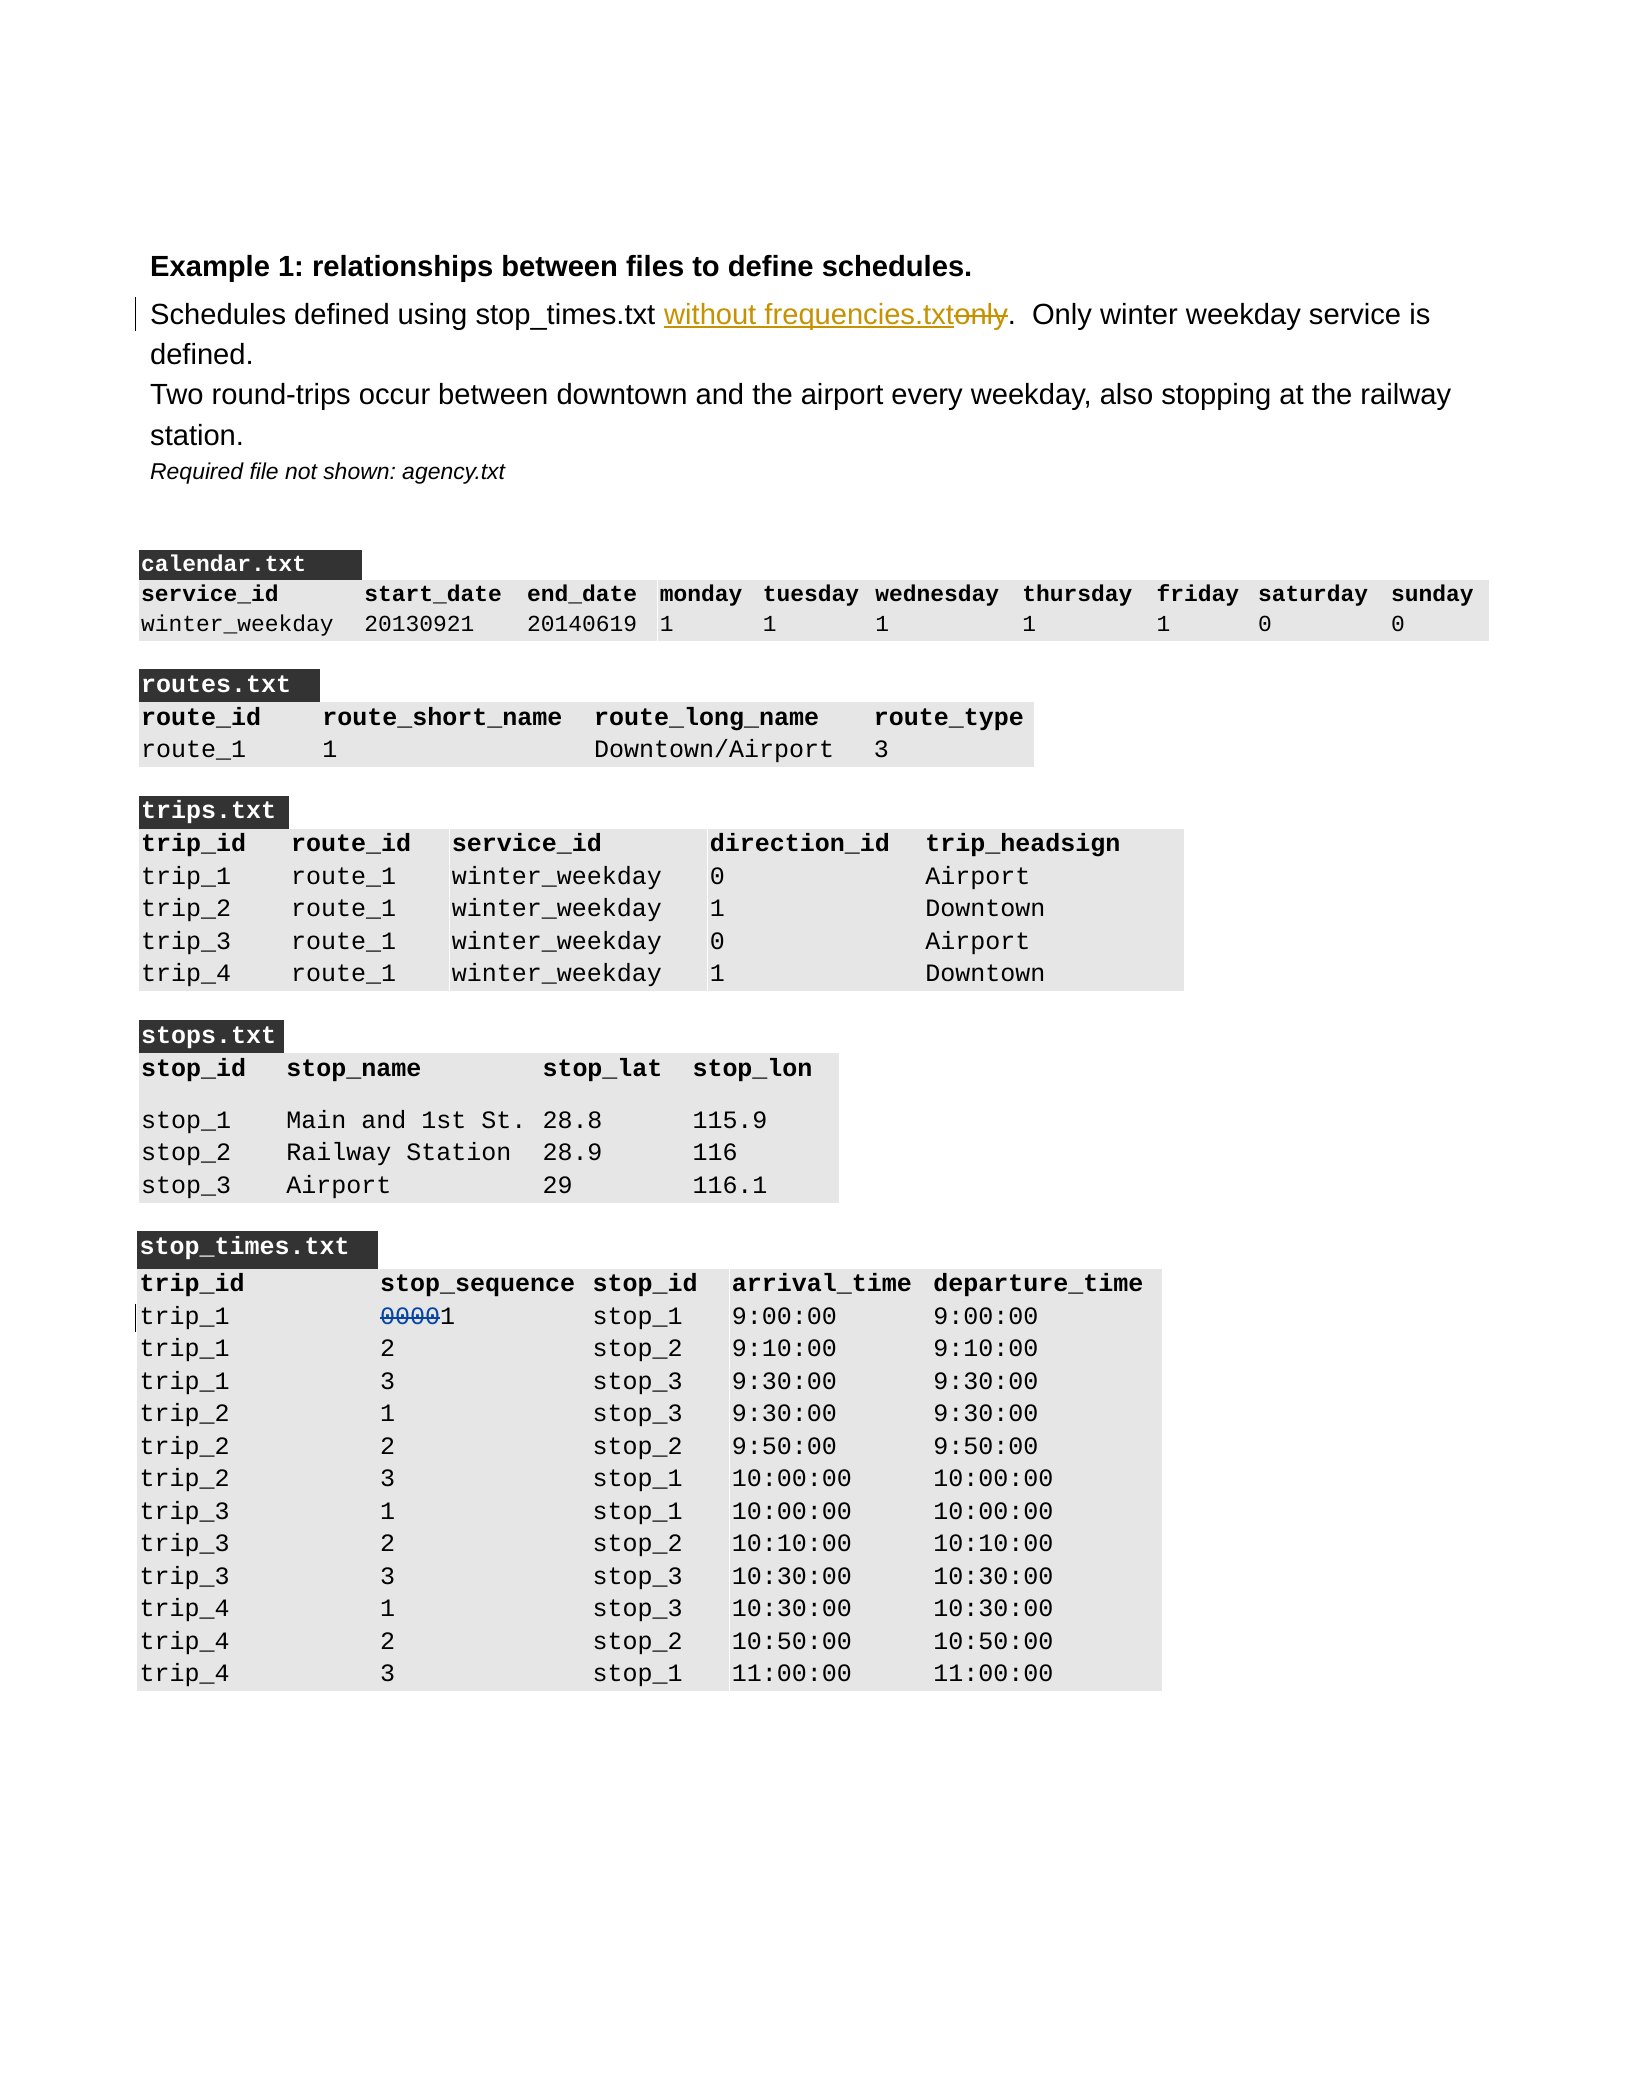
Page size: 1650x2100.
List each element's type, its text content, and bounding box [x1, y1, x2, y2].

table_cell 10:00:00 [730, 1496, 931, 1529]
table_header [640, 1720, 771, 1753]
table_cell stop_2 [590, 1626, 729, 1659]
table_header [590, 1231, 729, 1269]
text Required file not shown: agency.txt [150, 458, 1500, 484]
table_cell 10:00:00 [730, 1464, 931, 1496]
table_cell 9:10:00 [931, 1334, 1162, 1366]
table_header [730, 1231, 931, 1269]
table_cell 3 [378, 1464, 590, 1496]
table_cell [640, 1824, 771, 1856]
table_cell stop_id [139, 1053, 284, 1105]
table_cell 1 [320, 735, 592, 767]
table_cell [139, 1753, 254, 1791]
table_cell stop_1 [590, 1301, 729, 1334]
table_cell trip_1 [137, 1366, 378, 1399]
table_header [139, 1720, 254, 1753]
table_cell 1 [1154, 611, 1256, 641]
table_cell 10:30:00 [730, 1594, 931, 1626]
table_cell route_type [872, 702, 1034, 735]
table_cell end_date [525, 580, 657, 611]
table_cell stop_2 [590, 1431, 729, 1464]
table_header [1154, 550, 1256, 580]
table_header [771, 1720, 903, 1753]
table_header [872, 669, 1034, 702]
table_cell 2 [378, 1626, 590, 1659]
table_cell 10:30:00 [931, 1561, 1162, 1594]
table_cell trip_1 [137, 1301, 378, 1334]
table_cell stop_2 [590, 1529, 729, 1561]
table_cell 9:10:00 [730, 1334, 931, 1366]
table_cell trip_4 [137, 1659, 378, 1691]
table_cell stop_1 [590, 1659, 729, 1691]
table_cell arrival_time [730, 1269, 931, 1301]
table_cell 1 [378, 1594, 590, 1626]
table_cell 9:50:00 [730, 1431, 931, 1464]
table_cell [771, 1753, 903, 1791]
table_cell stop_2 [139, 1138, 284, 1170]
table_header [690, 1020, 839, 1053]
table_cell 9:30:00 [931, 1366, 1162, 1399]
table_cell 1 [658, 611, 761, 641]
table_cell stop_3 [590, 1366, 729, 1399]
table_cell stop_3 [590, 1399, 729, 1431]
table_header [708, 796, 923, 829]
table_cell 3 [378, 1659, 590, 1691]
table_cell 0 [1389, 611, 1489, 641]
table_cell 9:00:00 [730, 1301, 931, 1334]
table_cell trip_id [139, 829, 289, 861]
table_cell route_id [139, 702, 320, 735]
table_cell saturday [1256, 580, 1389, 611]
table_cell 9:30:00 [730, 1399, 931, 1431]
table_cell stop_3 [590, 1561, 729, 1594]
table_cell stop_2 [590, 1334, 729, 1366]
table_cell route_short_name [320, 702, 592, 735]
table_cell route_1 [289, 926, 449, 959]
table_cell trip_4 [137, 1594, 378, 1626]
table_cell 2 [378, 1431, 590, 1464]
table_cell monday [658, 580, 761, 611]
table_cell 9:30:00 [730, 1366, 931, 1399]
table_cell [254, 1856, 640, 1889]
table_cell 9:30:00 [931, 1399, 1162, 1431]
table_cell trip_headsign [923, 829, 1184, 861]
table_cell [139, 1856, 254, 1889]
table_header [540, 1020, 690, 1053]
table_header [761, 550, 873, 580]
table_cell stop_lat [540, 1053, 690, 1105]
table_header stops.txt [139, 1020, 284, 1053]
table_cell 0 [708, 926, 923, 959]
table_cell trip_3 [137, 1496, 378, 1529]
table_cell friday [1154, 580, 1256, 611]
table_header [1020, 550, 1154, 580]
table_cell 2 [378, 1334, 590, 1366]
table_cell [771, 1791, 903, 1823]
table_cell 10:30:00 [730, 1561, 931, 1594]
table_cell [254, 1824, 640, 1856]
table_header [1256, 550, 1389, 580]
table_cell Downtown/Airport [592, 735, 872, 767]
table_cell route_id [289, 829, 449, 861]
table_cell 1 [761, 611, 873, 641]
table_header [320, 669, 592, 702]
table_cell 116 [690, 1138, 839, 1170]
table_cell Main and 1st St. [284, 1105, 540, 1138]
table_cell stop_3 [590, 1594, 729, 1626]
table_cell 10:10:00 [931, 1529, 1162, 1561]
table_cell stop_id [590, 1269, 729, 1301]
table_header stop_times.txt [137, 1231, 378, 1269]
subtitle Example 1: relationships between files to define schedules. [150, 248, 1500, 282]
table_cell 10:10:00 [730, 1529, 931, 1561]
table_cell 2 [378, 1529, 590, 1561]
table_cell trip_3 [137, 1561, 378, 1594]
table_cell departure_time [931, 1269, 1162, 1301]
table_cell 116.1 [690, 1170, 839, 1203]
table_cell sunday [1389, 580, 1489, 611]
table_cell 115.9 [690, 1105, 839, 1138]
table_cell stop_name [284, 1053, 540, 1105]
table_cell 11:00:00 [730, 1659, 931, 1691]
table_cell service_id [139, 580, 362, 611]
table_cell trip_2 [137, 1464, 378, 1496]
table_cell trip_1 [137, 1334, 378, 1366]
table_cell stop_sequence [378, 1269, 590, 1301]
table_header [923, 796, 1184, 829]
table_cell service_id [450, 829, 707, 861]
table_header [931, 1231, 1162, 1269]
table_cell Airport [923, 926, 1184, 959]
table_cell [254, 1791, 640, 1823]
table_cell 20140619 [525, 611, 657, 641]
table_cell 1 [378, 1301, 590, 1334]
table_cell 1 [378, 1496, 590, 1529]
table_cell trip_2 [137, 1399, 378, 1431]
table_header [378, 1231, 590, 1269]
table_cell 10:00:00 [931, 1496, 1162, 1529]
table_header routes.txt [139, 669, 320, 702]
table_cell stop_1 [590, 1464, 729, 1496]
table_cell [640, 1791, 771, 1823]
table_cell [771, 1856, 903, 1889]
table_cell Airport [923, 861, 1184, 894]
table_cell 1 [708, 894, 923, 926]
table_cell [640, 1856, 771, 1889]
table_cell trip_4 [137, 1626, 378, 1659]
table_cell 9:00:00 [931, 1301, 1162, 1334]
table_cell 10:00:00 [931, 1464, 1162, 1496]
table_cell 1 [1020, 611, 1154, 641]
table_cell route_1 [289, 959, 449, 991]
table_cell 3 [872, 735, 1034, 767]
table_header [362, 550, 525, 580]
table_cell wednesday [873, 580, 1020, 611]
table_header [658, 550, 761, 580]
table_cell direction_id [708, 829, 923, 861]
table_cell Downtown [923, 959, 1184, 991]
table_cell [771, 1824, 903, 1856]
table_cell 1 [708, 959, 923, 991]
table_cell 0 [708, 861, 923, 894]
table_cell winter_weekday [139, 611, 362, 641]
table_cell 10:50:00 [931, 1626, 1162, 1659]
table_cell 9:50:00 [931, 1431, 1162, 1464]
table_cell stop_1 [139, 1105, 284, 1138]
table_cell trip_4 [139, 959, 289, 991]
table_header [592, 669, 872, 702]
table_header [1389, 550, 1489, 580]
table_cell winter_weekday [450, 959, 707, 991]
table_cell start_date [362, 580, 525, 611]
text Two round-trips occur between downtown and the airport every weekday, also stopping at the railway station. [150, 377, 1500, 451]
table_cell trip_3 [137, 1529, 378, 1561]
table_cell trip_id [137, 1269, 378, 1301]
table_header [284, 1020, 540, 1053]
table_header [289, 796, 449, 829]
table_cell 10:50:00 [730, 1626, 931, 1659]
table_cell route_1 [289, 861, 449, 894]
table_cell 3 [378, 1366, 590, 1399]
table_header trips.txt [139, 796, 289, 829]
table_cell route_1 [139, 735, 320, 767]
table_header calendar.txt [139, 550, 362, 580]
table_cell tuesday [761, 580, 873, 611]
table_cell trip_1 [139, 861, 289, 894]
table_cell [139, 1824, 254, 1856]
table_cell [139, 1791, 254, 1823]
table_cell 28.9 [540, 1138, 690, 1170]
table_cell stop_1 [590, 1496, 729, 1529]
table_cell route_1 [289, 894, 449, 926]
table_cell trip_2 [137, 1431, 378, 1464]
table_cell thursday [1020, 580, 1154, 611]
table_cell [640, 1753, 771, 1791]
table_cell trip_2 [139, 894, 289, 926]
table_cell winter_weekday [450, 861, 707, 894]
table_cell [254, 1753, 640, 1791]
table_cell 3 [378, 1561, 590, 1594]
table_cell Airport [284, 1170, 540, 1203]
table_cell Downtown [923, 894, 1184, 926]
table_cell 11:00:00 [931, 1659, 1162, 1691]
table_cell stop_3 [139, 1170, 284, 1203]
table_cell winter_weekday [450, 926, 707, 959]
table_cell route_long_name [592, 702, 872, 735]
table_cell 20130921 [362, 611, 525, 641]
table_cell stop_lon [690, 1053, 839, 1105]
table_cell trip_3 [139, 926, 289, 959]
table_cell Railway Station [284, 1138, 540, 1170]
table_cell 29 [540, 1170, 690, 1203]
table_cell 1 [378, 1399, 590, 1431]
table_header [525, 550, 657, 580]
table_header [873, 550, 1020, 580]
table_header [450, 796, 707, 829]
table_cell 1 [873, 611, 1020, 641]
table_cell 10:30:00 [931, 1594, 1162, 1626]
text Schedules defined using stop_times.txt without frequencies.txt. Only winter weekday service is defined. [150, 297, 1500, 371]
table_cell 0 [1256, 611, 1389, 641]
table_header [254, 1720, 640, 1753]
table_cell 28.8 [540, 1105, 690, 1138]
table_cell winter_weekday [450, 894, 707, 926]
